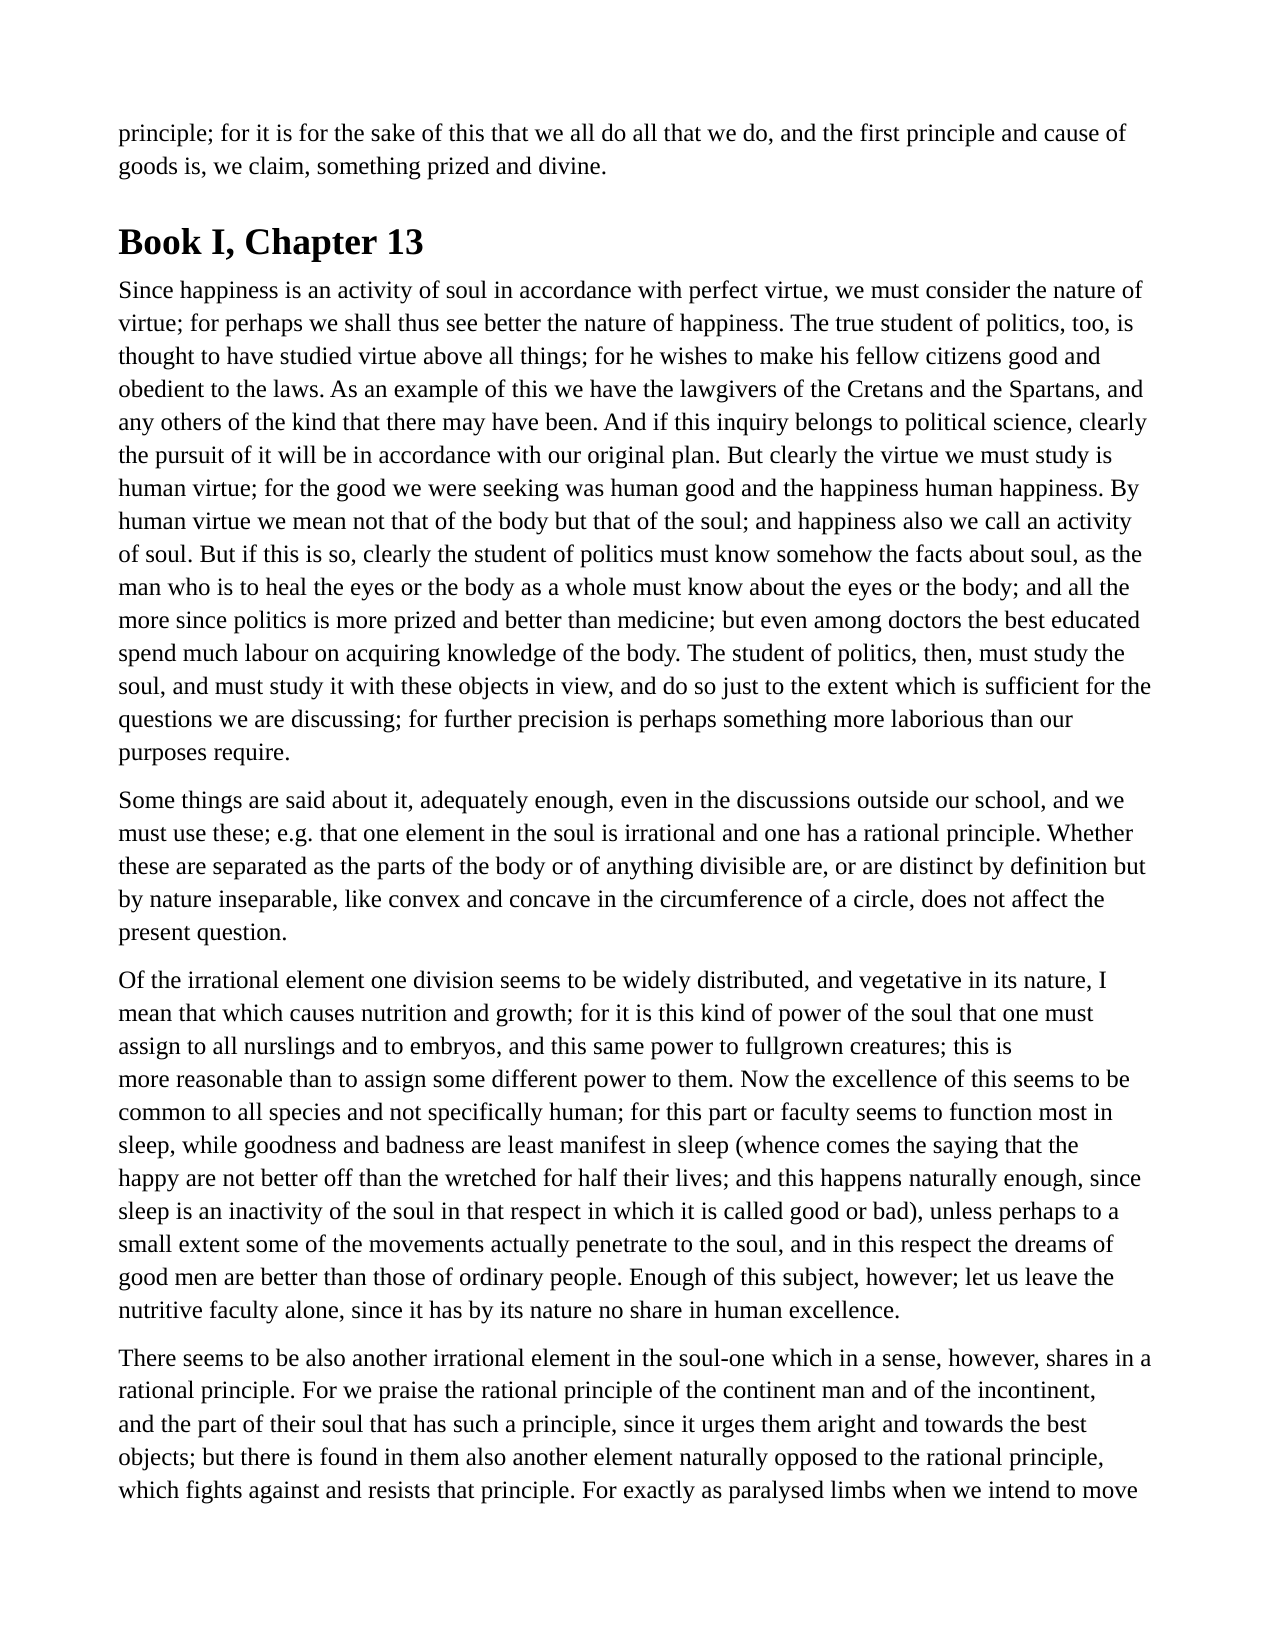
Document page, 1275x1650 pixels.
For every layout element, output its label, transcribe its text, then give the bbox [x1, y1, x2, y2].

text principle; for it is for the sake of this that we all do all that we do, and the first principle and cause of goods is, we claim, something prized and divine. [118, 118, 1157, 180]
text Some things are said about it, adequately enough, even in the discussions outside our school, and we must use these; e.g. that one element in the soul is irrational and one has a rational principle. Whether these are separated as the parts of the body or of anything divisible are, or are distinct by definition but by nature inseparable, like convex and concave in the circumference of a circle, does not affect the present question. [118, 785, 1157, 946]
text Since happiness is an activity of soul in accordance with perfect virtue, we must consider the nature of virtue; for perhaps we shall thus see better the nature of happiness. The true student of politics, too, is thought to have studied virtue above all things; for he wishes to make his fellow citizens good and obedient to the laws. As an example of this we have the lawgivers of the Cretans and the Spartans, and any others of the kind that there may have been. And if this inquiry belongs to political science, clearly the pursuit of it will be in accordance with our original plan. But clearly the virtue we must study is human virtue; for the good we were seeking was human good and the happiness human happiness. By human virtue we mean not that of the body but that of the soul; and happiness also we call an activity of soul. But if this is so, clearly the student of politics must know somehow the facts about soul, as the man who is to heal the eyes or the body as a whole must know about the eyes or the body; and all the more since politics is more prized and better than medicine; but even among doctors the best educated spend much labour on acquiring knowledge of the body. The student of politics, then, must study the soul, and must study it with these objects in view, and do so just to the extent which is sufficient for the questions we are discussing; for further precision is perhaps something more laborious than our purposes require. [118, 275, 1157, 766]
subtitle Book I, Chapter 13 [118, 219, 1157, 263]
text There seems to be also another irrational element in the soul-one which in a sense, however, shares in a rational principle. For we praise the rational principle of the continent man and of the incontinent, and the part of their soul that has such a principle, since it urges them aright and towards the best objects; but there is found in them also another element naturally opposed to the rational principle, which fights against and resists that principle. For exactly as paralysed limbs when we intend to move [118, 1343, 1157, 1503]
text Of the irrational element one division seems to be widely distributed, and vegetative in its nature, I mean that which causes nutrition and growth; for it is this kind of power of the soul that one must assign to all nurslings and to embryos, and this same power to fullgrown creatures; this is more reasonable than to assign some different power to them. Now the excellence of this seems to be common to all species and not specifically human; for this part or faculty seems to function most in sleep, while goodness and badness are least manifest in sleep (whence comes the saying that the happy are not better off than the wretched for half their lives; and this happens naturally enough, since sleep is an inactivity of the soul in that respect in which it is called good or bad), unless perhaps to a small extent some of the movements actually penetrate to the soul, and in this respect the dreams of good men are better than those of ordinary people. Enough of this subject, however; let us leave the nutritive faculty alone, since it has by its nature no share in human excellence. [118, 965, 1157, 1324]
